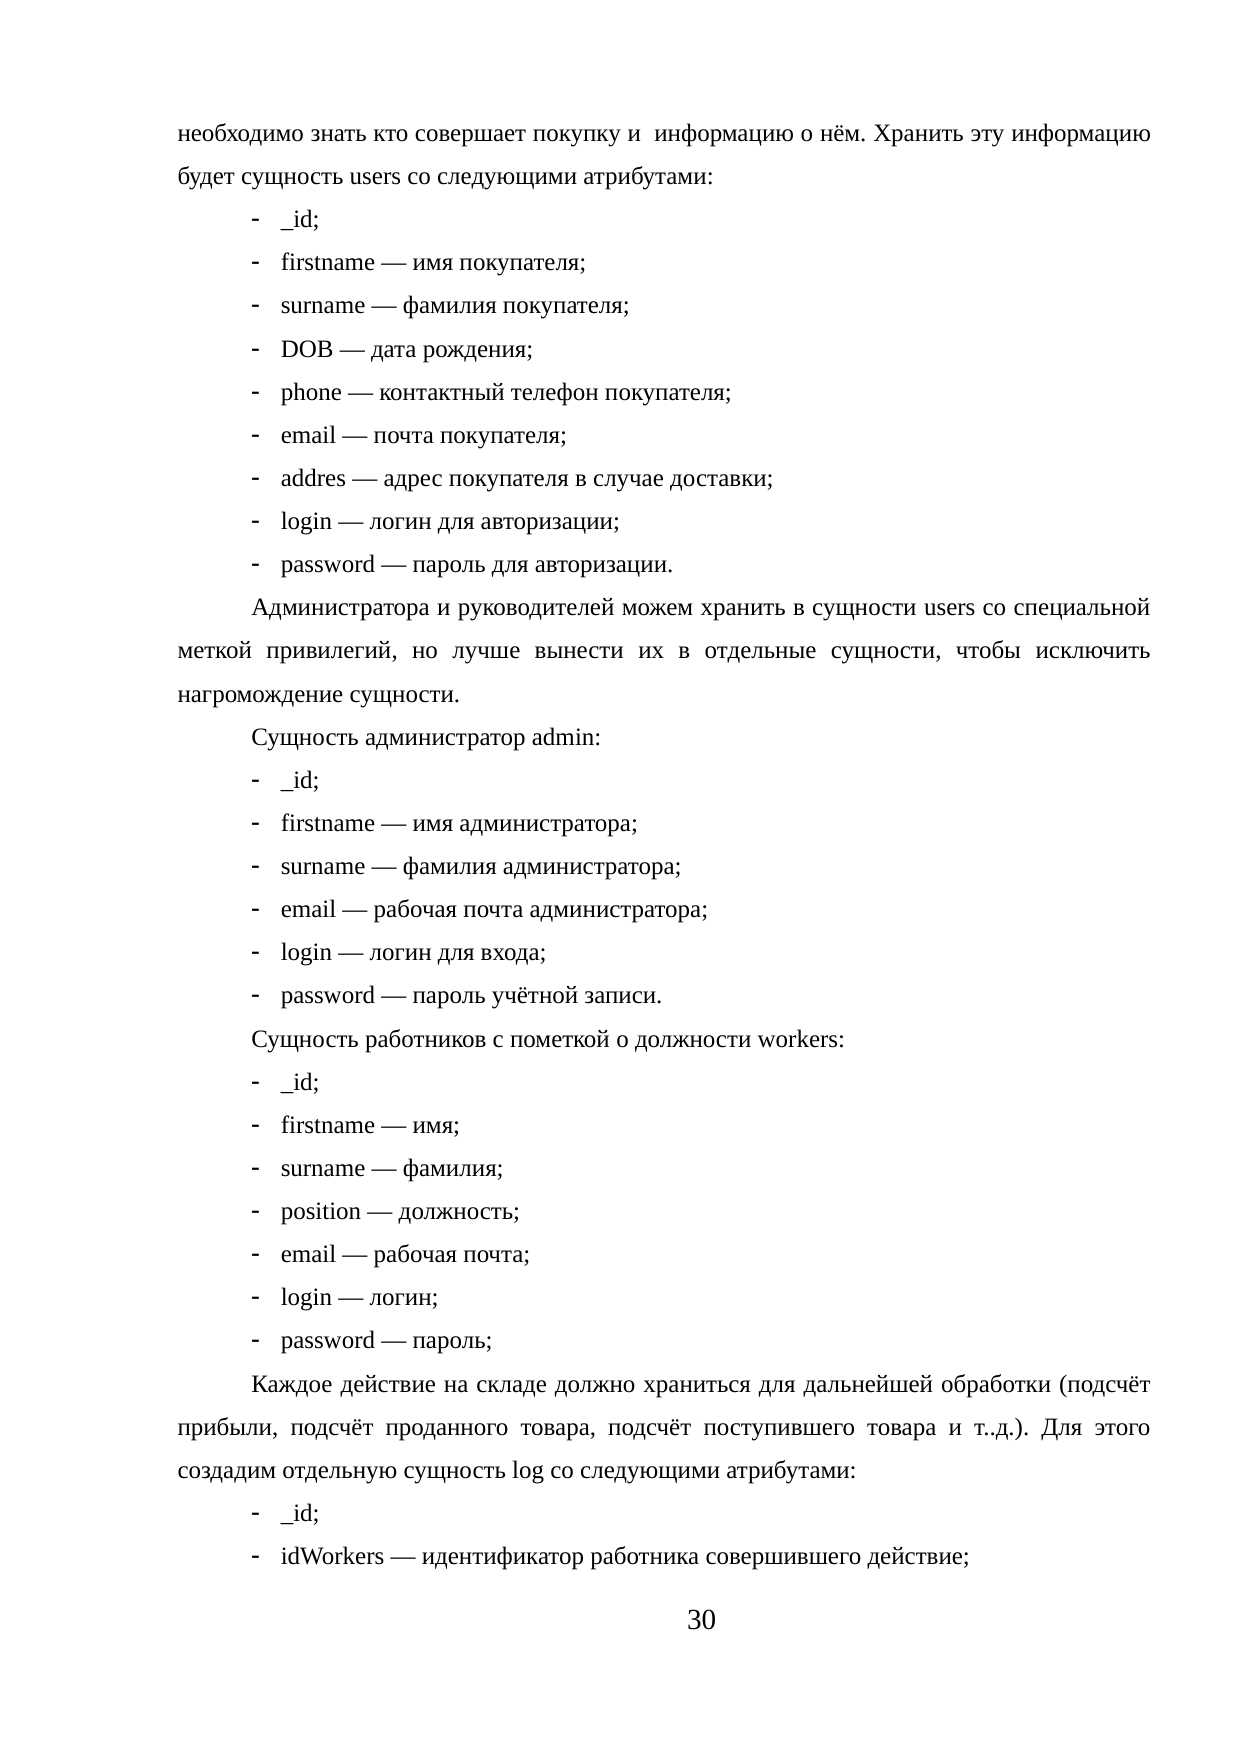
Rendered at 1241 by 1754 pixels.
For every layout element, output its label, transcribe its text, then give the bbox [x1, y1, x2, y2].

list password — пароль для авторизации. [251, 549, 1152, 578]
list email — рабочая почта администратора; [251, 894, 1152, 923]
list email — почта покупателя; [251, 420, 1152, 449]
list DOB — дата рождения; [251, 334, 1152, 362]
list _id; [251, 1067, 1152, 1096]
list login — логин для авторизации; [251, 506, 1152, 535]
list surname — фамилия администратора; [251, 851, 1152, 880]
list _id; [251, 204, 1152, 233]
text Сущность администратор admin: [177, 722, 1152, 751]
list login — логин; [251, 1282, 1152, 1311]
text Каждое действие на складе должно храниться для дальнейшей обработки (подсчёт прибыли, подсчёт проданного товара, подсчёт поступившего товара и т..д.). Для этого создадим отдельную сущность log со следующими атрибутами: [177, 1369, 1152, 1484]
text необходимо знать кто совершает покупку и информацию о нём. Хранить эту информацию будет сущность users со следующими атрибутами: [177, 118, 1152, 190]
list password — пароль учётной записи. [251, 981, 1152, 1009]
text Сущность работников с пометкой о должности workers: [177, 1024, 1152, 1052]
list surname — фамилия; [251, 1153, 1152, 1182]
list firstname — имя администратора; [251, 808, 1152, 837]
list _id; [251, 765, 1152, 794]
list phone — контактный телефон покупателя; [251, 377, 1152, 406]
list firstname — имя покупателя; [251, 247, 1152, 276]
list surname — фамилия покупателя; [251, 291, 1152, 319]
list position — должность; [251, 1196, 1152, 1225]
list _id; [251, 1498, 1152, 1527]
text Администратора и руководителей можем хранить в сущности users со специальной меткой привилегий, но лучше вынести их в отдельные сущности, чтобы исключить нагромождение сущности. [177, 592, 1152, 707]
list idWorkers — идентификатор работника совершившего действие; [251, 1541, 1152, 1570]
list addres — адрес покупателя в случае доставки; [251, 463, 1152, 492]
list login — логин для входа; [251, 937, 1152, 966]
list password — пароль; [251, 1326, 1152, 1354]
list firstname — имя; [251, 1110, 1152, 1139]
list email — рабочая почта; [251, 1239, 1152, 1268]
